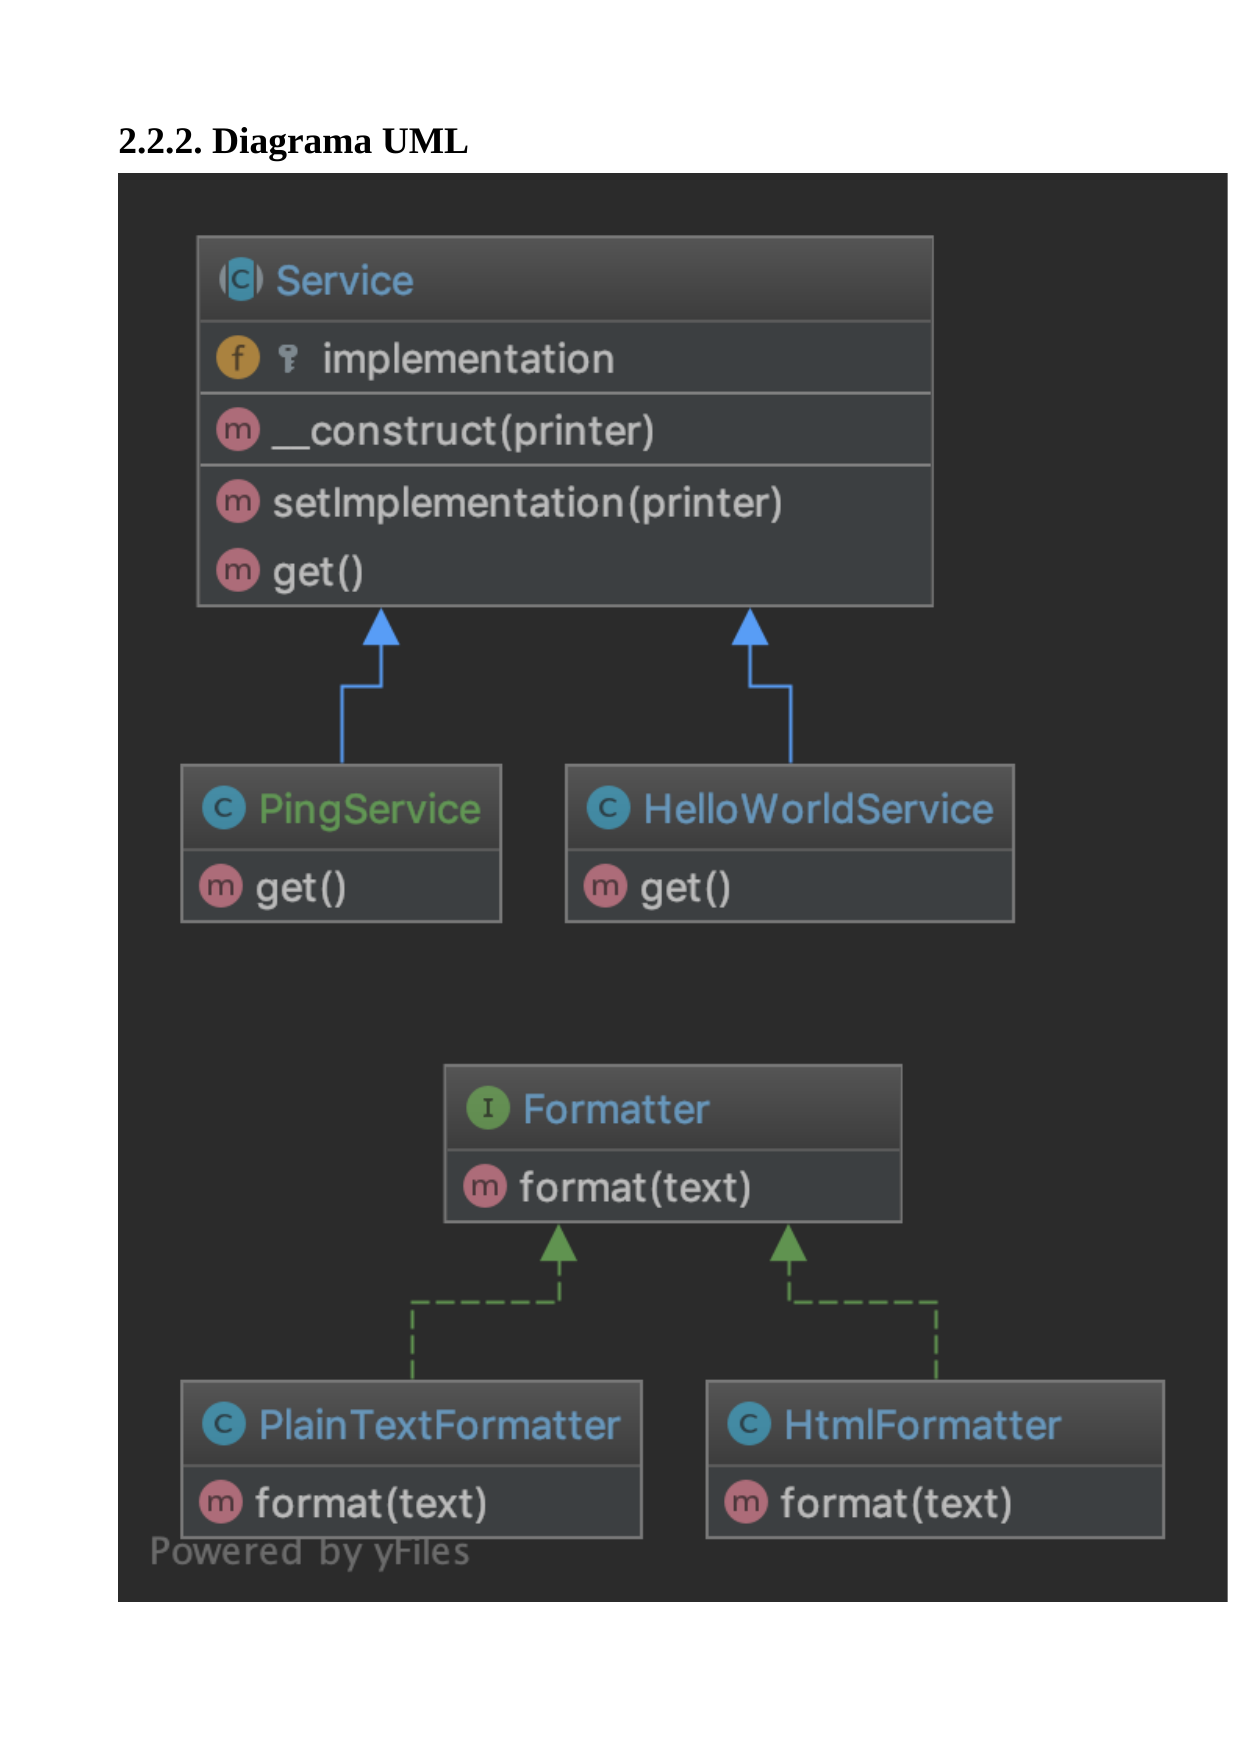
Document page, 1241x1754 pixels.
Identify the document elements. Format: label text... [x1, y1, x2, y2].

subtitle 2.2.2. Diagrama UML [118, 118, 1122, 161]
picture [118, 173, 1228, 1602]
